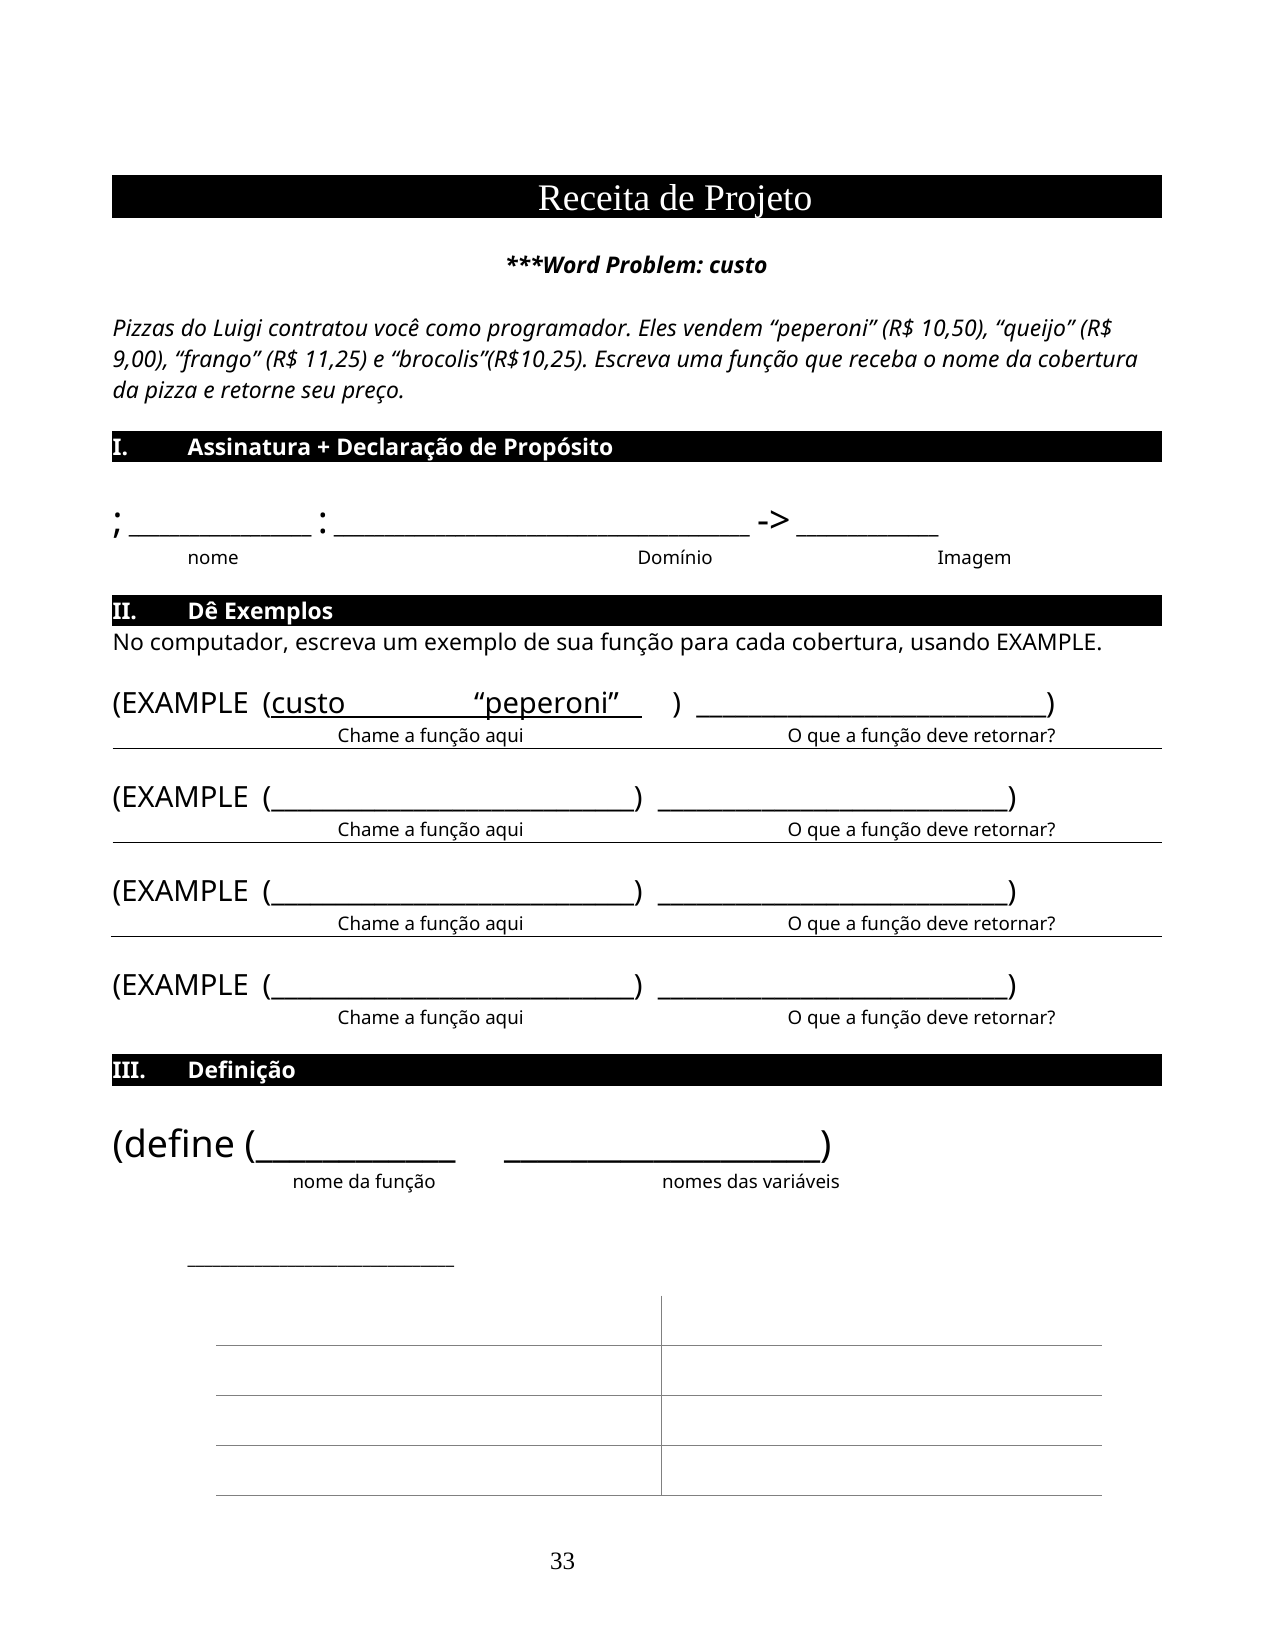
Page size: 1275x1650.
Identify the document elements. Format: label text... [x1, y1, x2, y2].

text Chame a função aqui O que a função deve retornar? [112, 910, 1162, 936]
text (EXAMPLE (____________________________) ___________________________) [112, 777, 1162, 816]
table_cell [216, 1396, 661, 1445]
subtitle Receita de Projeto [112, 175, 1162, 218]
table_cell [216, 1346, 661, 1395]
text nome Domínio Imagem [112, 544, 1162, 570]
text Chame a função aqui O que a função deve retornar? [112, 816, 1162, 842]
subtitle Definição [112, 1054, 1162, 1086]
subtitle Assinatura + Declaração de Propósito [112, 431, 1162, 462]
table_cell [662, 1346, 1102, 1395]
text No computador, escreva um exemplo de sua função para cada cobertura, usando EXAMPLE. [112, 626, 1162, 657]
text ________________________________ [112, 1244, 1162, 1270]
text (EXAMPLE (____________________________) ___________________________) [112, 870, 1162, 910]
text (EXAMPLE (____________________________) ___________________________) [112, 964, 1162, 1004]
table_cell [662, 1396, 1102, 1445]
text ***Word Problem: custo [112, 249, 1162, 281]
text (define (____________ ___________________) [112, 1117, 1162, 1168]
table_cell [216, 1446, 661, 1495]
text (EXAMPLE (custo “peperoni” ) ___________________________) [112, 683, 1162, 722]
text Chame a função aqui O que a função deve retornar? [112, 1004, 1162, 1029]
text ; __________________ : _________________________________________ -> ______________ [112, 493, 1162, 544]
text nome da função nomes das variáveis [112, 1168, 1162, 1193]
table_cell [662, 1446, 1102, 1495]
subtitle Dê Exemplos [112, 595, 1162, 626]
table_header [216, 1296, 661, 1345]
text Chame a função aqui O que a função deve retornar? [112, 722, 1162, 748]
table_header [662, 1296, 1102, 1345]
text Pizzas do Luigi contratou você como programador. Eles vendem “peperoni” (R$ 10,50), “queijo” (R$ 9,00), “frango” (R$ 11,25) e “brocolis”(R$10,25). Escreva uma função que receba o nome da cobertura da pizza e retorne seu preço. [112, 312, 1162, 406]
